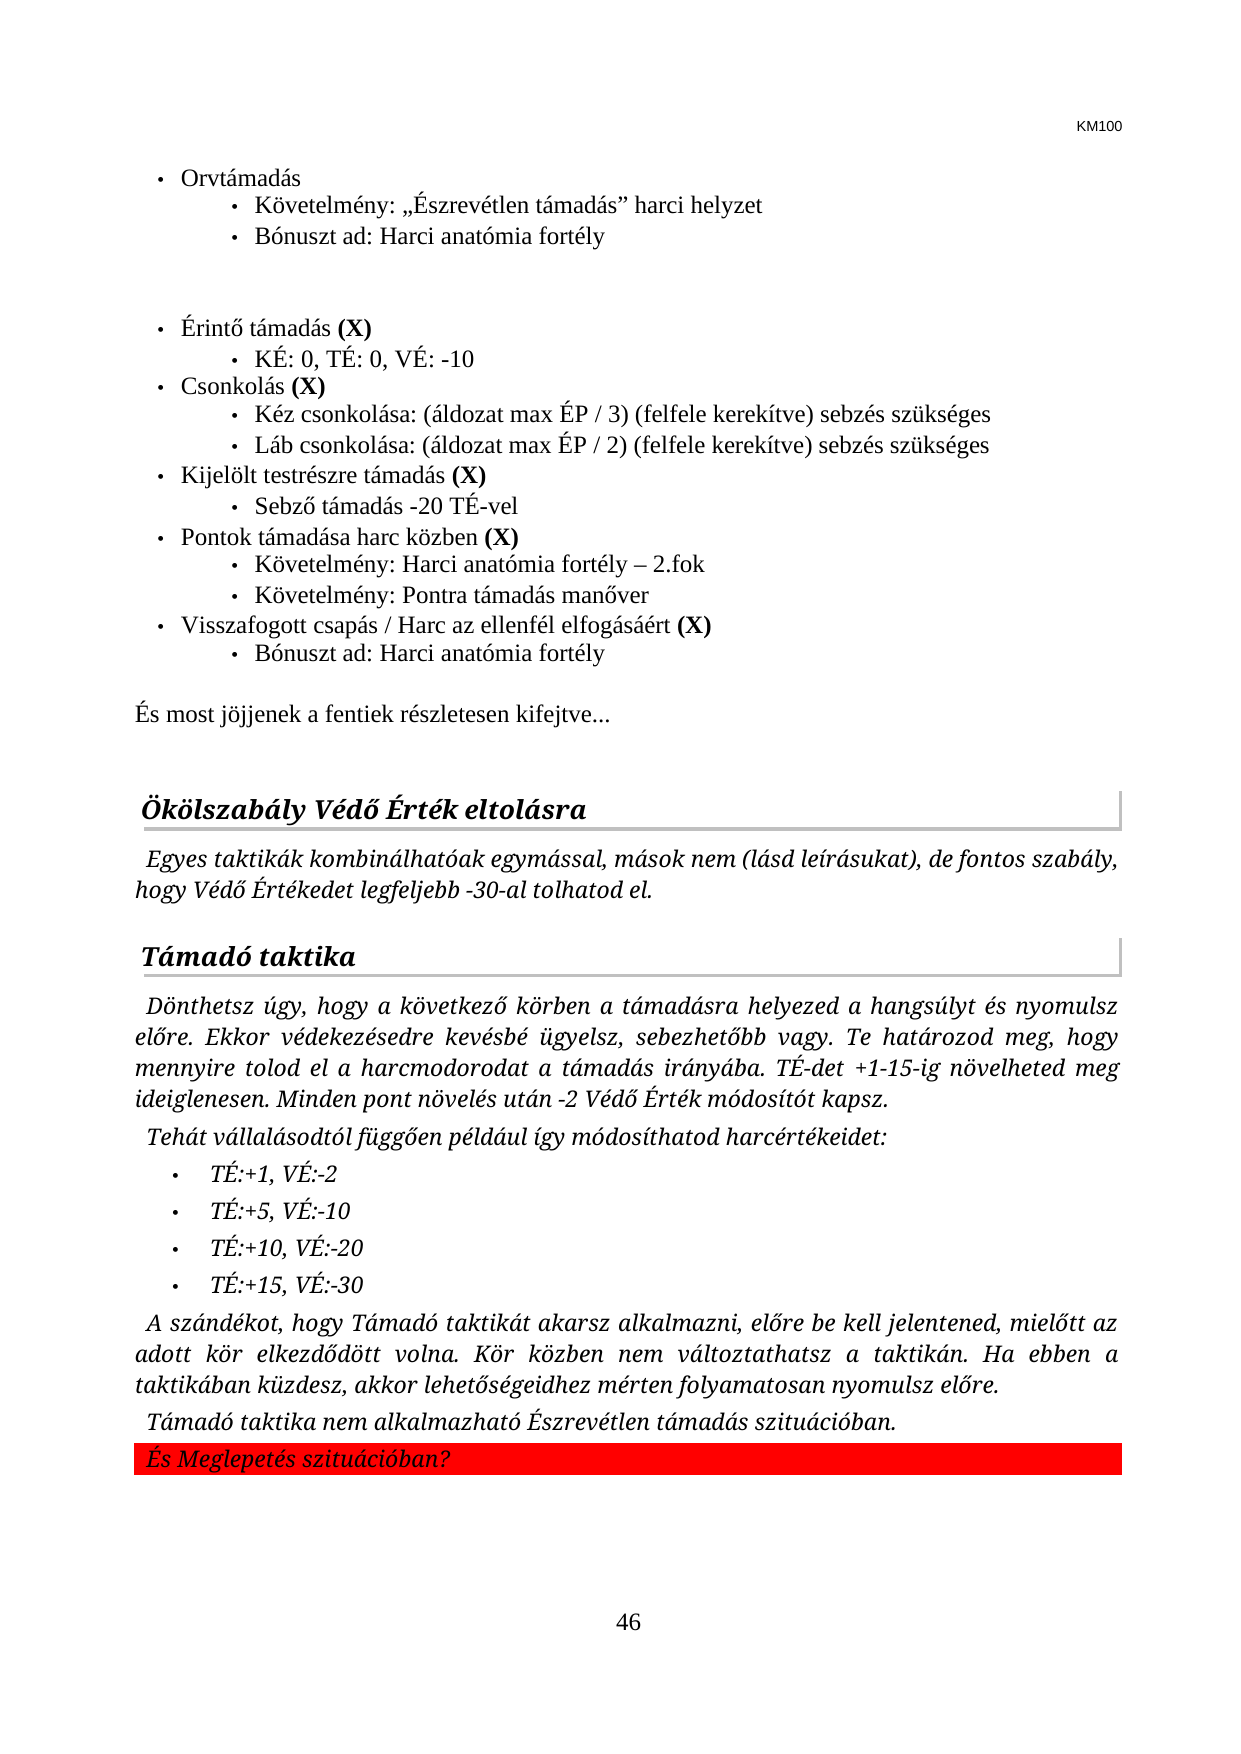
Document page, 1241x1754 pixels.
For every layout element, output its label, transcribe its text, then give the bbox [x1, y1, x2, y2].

list Érintő támadás (X) [157, 314, 1122, 342]
list Orvtámadás [157, 164, 1122, 192]
text És Meglepetés szituációban? [134, 1443, 1122, 1475]
text A szándékot, hogy Támadó taktikát akarsz alkalmazni, előre be kell jelentened, mielőtt az adott kör elkezdődött volna. Kör közben nem változtathatsz a taktikán. Ha ebben a taktikában küzdesz, akkor lehetőségeidhez mérten folyamatosan nyomulsz előre. [134, 1307, 1122, 1400]
subtitle Támadó taktika [140, 938, 1118, 974]
list Visszafogott csapás / Harc az ellenfél elfogásáért (X) [157, 612, 1122, 639]
subtitle Ökölszabály Védő Érték eltolásra [140, 791, 1118, 827]
text És most jöjjenek a fentiek részletesen kifejtve... [134, 701, 1122, 728]
list Pontok támadása harc közben (X) [157, 523, 1122, 550]
list Követelmény: Harci anatómia fortély – 2.fok [231, 550, 1122, 578]
text Dönthetsz úgy, hogy a következő körben a támadásra helyezed a hangsúlyt és nyomulsz előre. Ekkor védekezésedre kevésbé ügyelsz, sebezhetőbb vagy. Te határozod meg, hogy mennyire tolod el a harcmodorodat a támadás irányába. TÉ-det +1-15-ig növelheted meg ideiglenesen. Minden pont növelés után -2 Védő Érték módosítót kapsz. [134, 990, 1122, 1115]
list Láb csonkolása: (áldozat max ÉP / 2) (felfele kerekítve) sebzés szükséges [231, 431, 1122, 458]
list TÉ:+10, VÉ:-20 [172, 1232, 1122, 1263]
list Csonkolás (X) [157, 372, 1122, 400]
text Támadó taktika nem alkalmazható Észrevétlen támadás szituációban. [134, 1406, 1122, 1437]
list Követelmény: Pontra támadás manőver [231, 581, 1122, 609]
text Tehát vállalásodtól függően például így módosíthatod harcértékeidet: [134, 1121, 1122, 1152]
list Kéz csonkolása: (áldozat max ÉP / 3) (felfele kerekítve) sebzés szükséges [231, 400, 1122, 428]
list Sebző támadás -20 TÉ-vel [231, 492, 1122, 520]
list TÉ:+1, VÉ:-2 [172, 1158, 1122, 1189]
list Követelmény: „Észrevétlen támadás” harci helyzet [231, 192, 1122, 219]
list Kijelölt testrészre támadás (X) [157, 461, 1122, 489]
list TÉ:+15, VÉ:-30 [172, 1269, 1122, 1301]
list TÉ:+5, VÉ:-10 [172, 1195, 1122, 1226]
list Bónuszt ad: Harci anatómia fortély [231, 639, 1122, 667]
text Egyes taktikák kombinálhatóak egymással, mások nem (lásd leírásukat), de fontos szabály, hogy Védő Értékedet legfeljebb -30-al tolhatod el. [134, 843, 1122, 906]
list Bónuszt ad: Harci anatómia fortély [231, 222, 1122, 250]
list KÉ: 0, TÉ: 0, VÉ: -10 [231, 345, 1122, 372]
